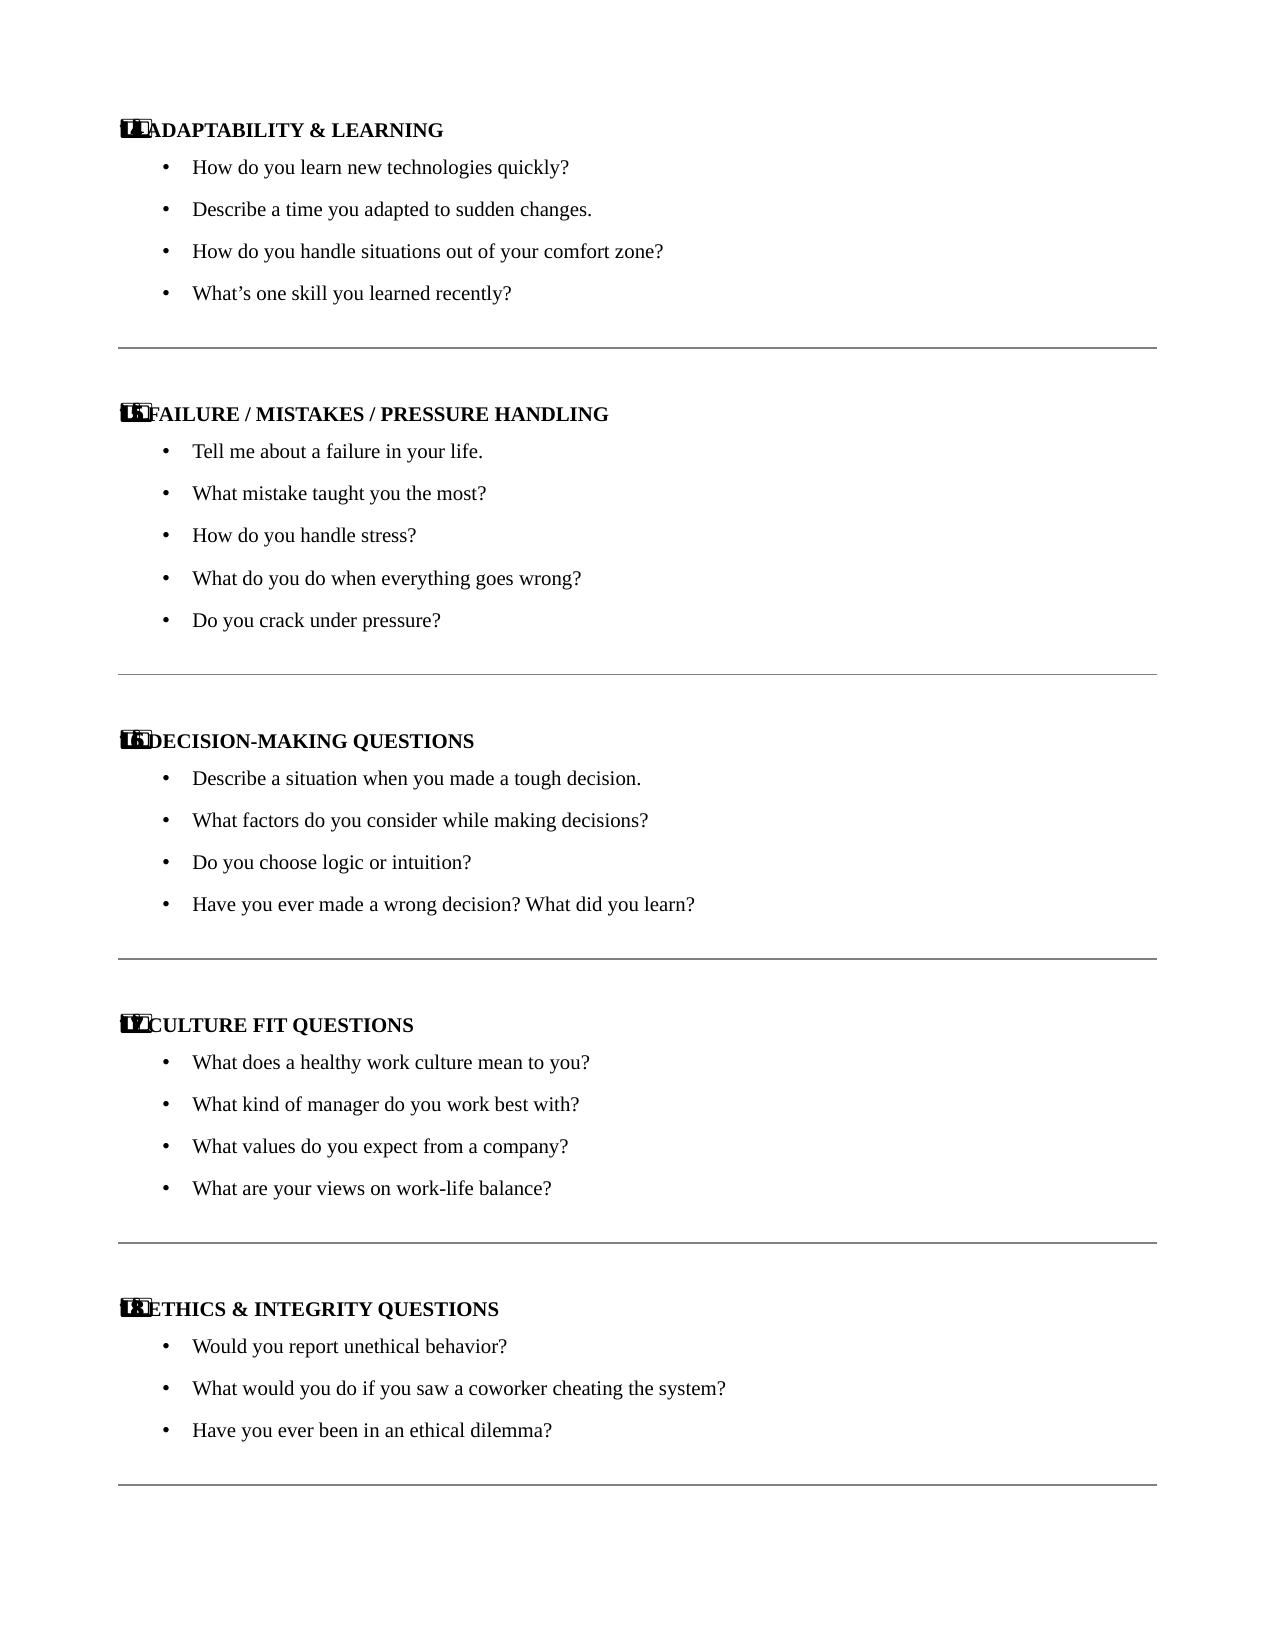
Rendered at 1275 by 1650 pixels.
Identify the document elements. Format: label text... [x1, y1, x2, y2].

list What do you do when everything goes wrong? [162, 566, 1157, 589]
subtitle 1️⃣4️⃣ ADAPTABILITY & LEARNING [118, 118, 1157, 142]
list Have you ever been in an ethical dilemma? [162, 1418, 1157, 1442]
list What would you do if you saw a coworker cheating the system? [162, 1376, 1157, 1400]
list What values do you expect from a company? [162, 1134, 1157, 1158]
list Have you ever made a wrong decision? What did you learn? [162, 892, 1157, 916]
subtitle 1️⃣8️⃣ ETHICS & INTEGRITY QUESTIONS [118, 1297, 1157, 1321]
list Would you report unethical behavior? [162, 1334, 1157, 1358]
list What kind of manager do you work best with? [162, 1092, 1157, 1116]
list Do you choose logic or intuition? [162, 850, 1157, 874]
subtitle 1️⃣7️⃣ CULTURE FIT QUESTIONS [118, 1013, 1157, 1037]
list Describe a time you adapted to sudden changes. [162, 197, 1157, 221]
list What are your views on work-life balance? [162, 1176, 1157, 1200]
list How do you handle stress? [162, 523, 1157, 547]
subtitle 1️⃣6️⃣ DECISION-MAKING QUESTIONS [118, 729, 1157, 753]
list Tell me about a failure in your life. [162, 439, 1157, 463]
list Describe a situation when you made a tough decision. [162, 765, 1157, 789]
list What mistake taught you the most? [162, 481, 1157, 505]
subtitle 1️⃣5️⃣ FAILURE / MISTAKES / PRESSURE HANDLING [118, 402, 1157, 426]
list What’s one skill you learned recently? [162, 281, 1157, 305]
list How do you handle situations out of your comfort zone? [162, 239, 1157, 263]
list How do you learn new technologies quickly? [162, 155, 1157, 179]
list What does a healthy work culture mean to you? [162, 1050, 1157, 1074]
list Do you crack under pressure? [162, 608, 1157, 632]
list What factors do you consider while making decisions? [162, 808, 1157, 832]
